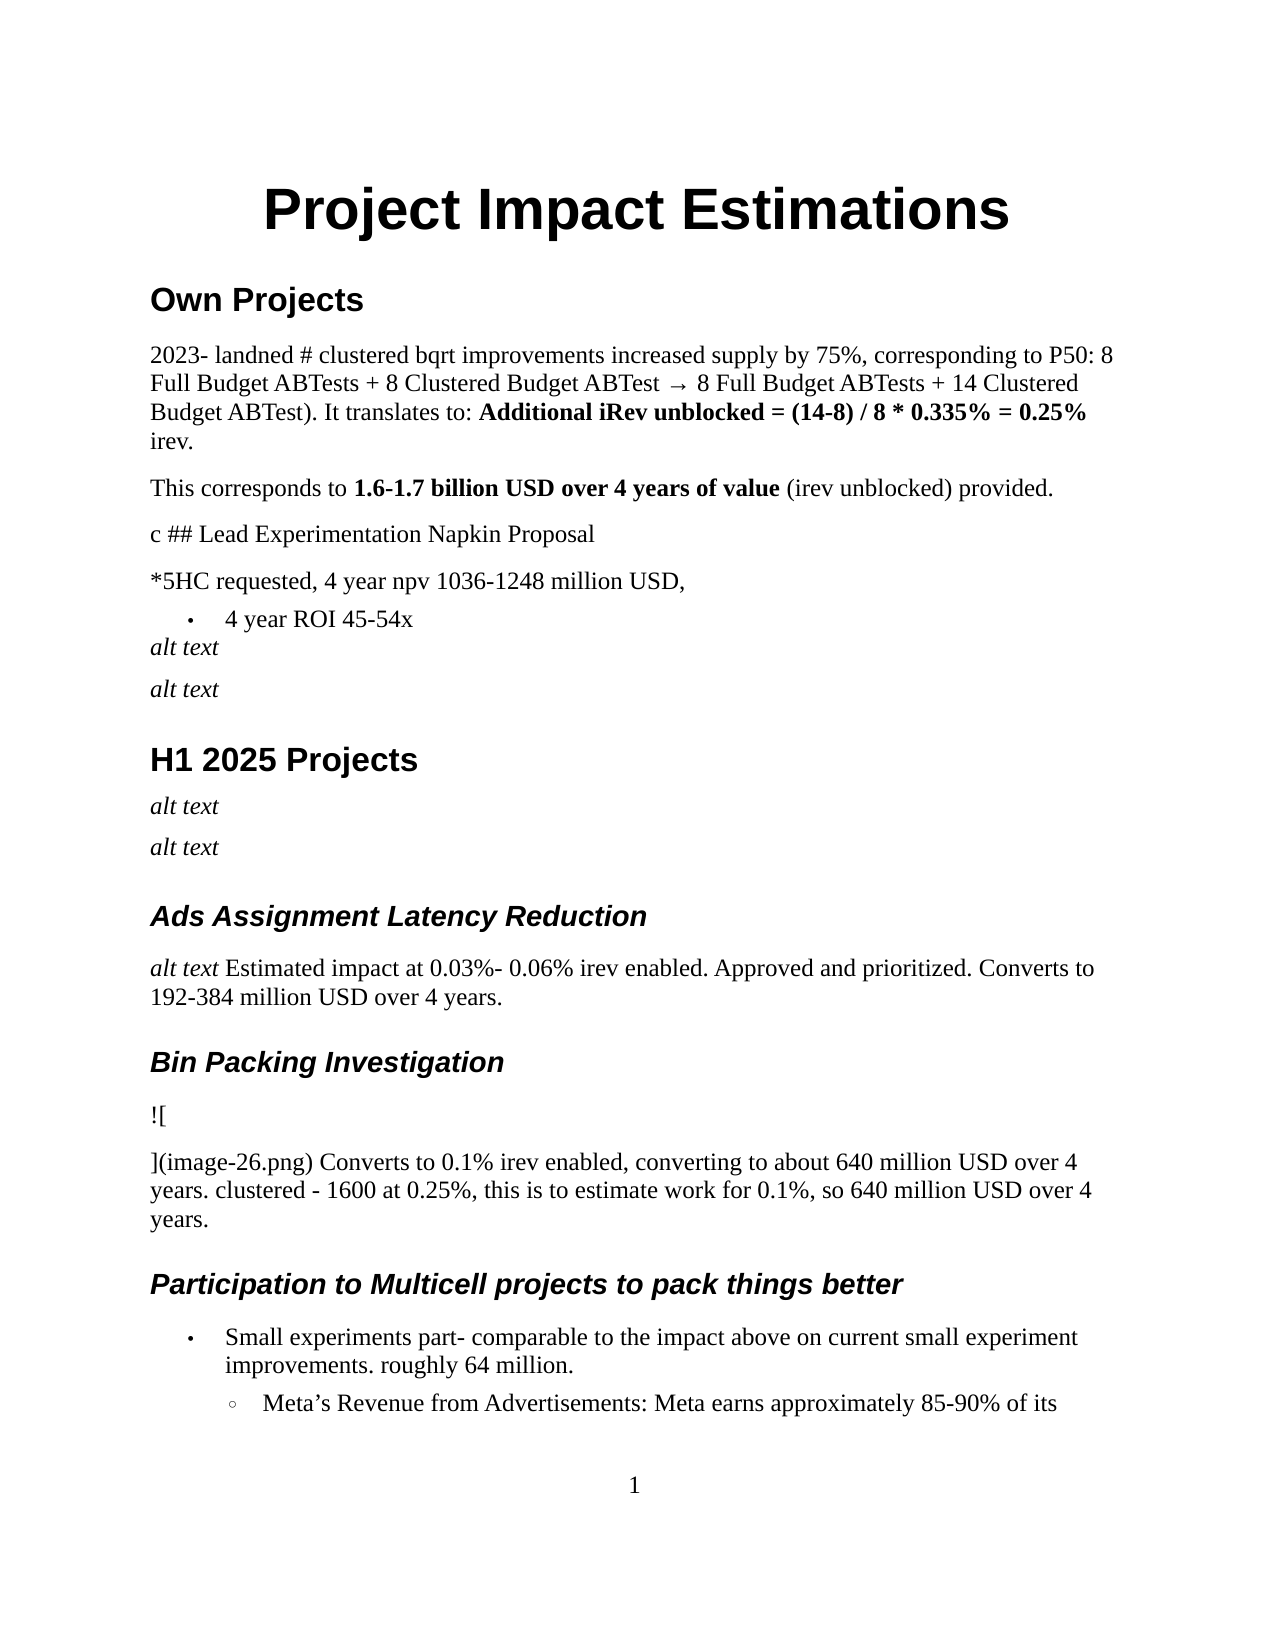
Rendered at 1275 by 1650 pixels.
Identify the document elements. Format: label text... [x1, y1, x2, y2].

subtitle Bin Packing Investigation [150, 1045, 1125, 1078]
list Small experiments part- comparable to the impact above on current small experiment improvements. roughly 64 million. [187, 1322, 1125, 1379]
text alt text [150, 632, 1125, 661]
text 2023- landned # clustered bqrt improvements increased supply by 75%, corresponding to P50: 8 Full Budget ABTests + 8 Clustered Budget ABTest → 8 Full Budget ABTests + 14 Clustered Budget ABTest). It translates to: Additional iRev unblocked = (14-8) / 8 * 0.335% = 0.25% irev. [150, 340, 1125, 455]
text alt text Estimated impact at 0.03%- 0.06% irev enabled. Approved and prioritized. Converts to 192-384 million USD over 4 years. [150, 953, 1125, 1011]
list Meta’s Revenue from Advertisements: Meta earns approximately 85-90% of its [225, 1388, 1125, 1417]
text This corresponds to 1.6-1.7 billion USD over 4 years of value (irev unblocked) provided. [150, 473, 1125, 501]
subtitle Own Projects [150, 279, 1125, 318]
text *5HC requested, 4 year npv 1036-1248 million USD, [150, 566, 1125, 595]
text alt text [150, 791, 1125, 820]
list 4 year ROI 45-54x [187, 604, 1125, 632]
text ](image-26.png) Converts to 0.1% irev enabled, converting to about 640 million USD over 4 years. clustered - 1600 at 0.25%, this is to estimate work for 0.1%, so 640 million USD over 4 years. [150, 1147, 1125, 1233]
text c ## Lead Experimentation Napkin Proposal [150, 519, 1125, 548]
subtitle Ads Assignment Latency Reduction [150, 898, 1125, 932]
text alt text [150, 674, 1125, 702]
subtitle Participation to Multicell projects to pack things better [150, 1267, 1125, 1300]
subtitle H1 2025 Projects [150, 740, 1125, 778]
title Project Impact Estimations [150, 175, 1125, 242]
text ![ [150, 1100, 1125, 1129]
text alt text [150, 832, 1125, 861]
